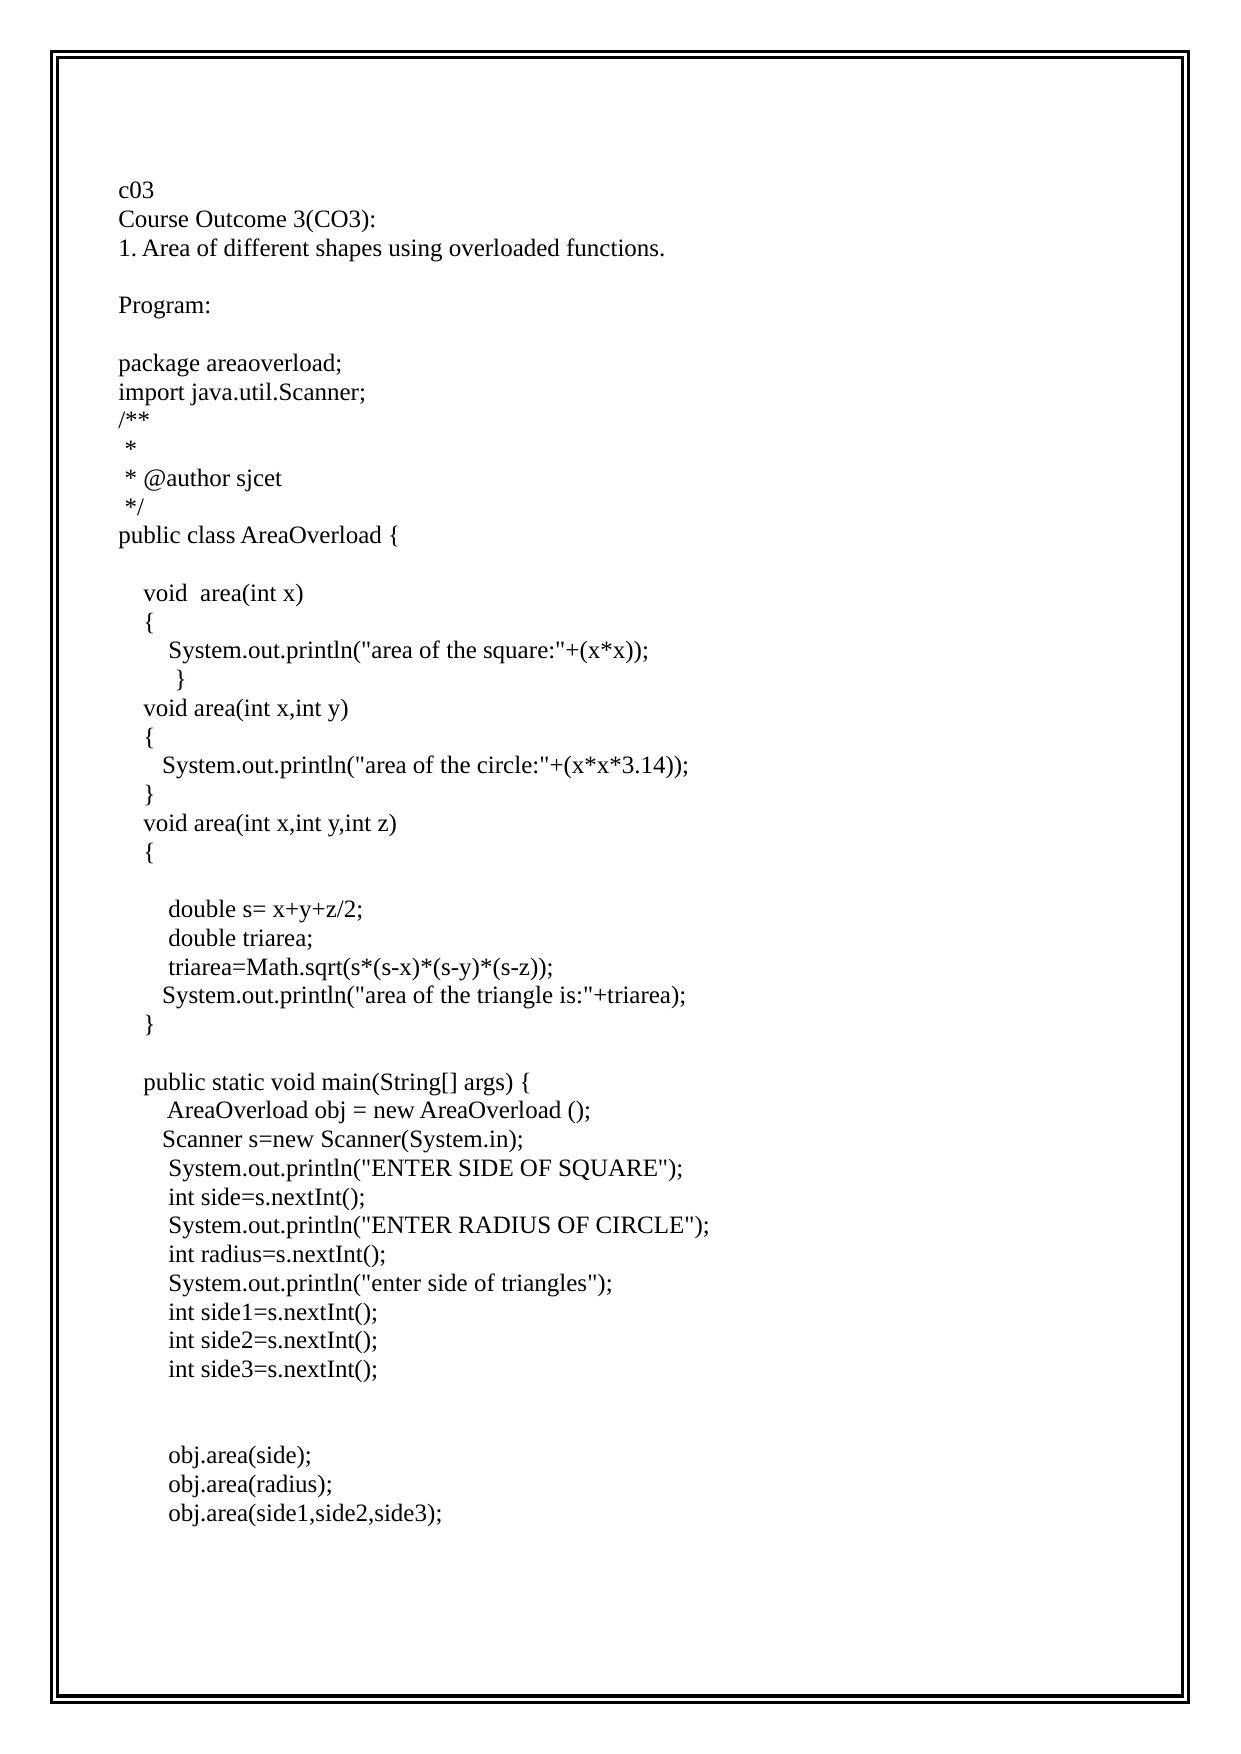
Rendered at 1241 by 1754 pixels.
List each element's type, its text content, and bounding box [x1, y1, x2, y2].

text */ [118, 492, 1122, 521]
text void area(int x,int y,int z) [118, 808, 1122, 837]
text { [118, 837, 1122, 866]
text System.out.println("area of the triangle is:"+triarea); [118, 981, 1122, 1009]
text System.out.println("area of the circle:"+(x*x*3.14)); [118, 751, 1122, 779]
text obj.area(radius); [118, 1469, 1122, 1498]
text { [118, 722, 1122, 751]
text int radius=s.nextInt(); [118, 1239, 1122, 1268]
text Course Outcome 3(CO3): [118, 204, 1122, 233]
text Scanner s=new Scanner(System.in); [118, 1124, 1122, 1153]
text triarea=Math.sqrt(s*(s-x)*(s-y)*(s-z)); [118, 952, 1122, 981]
text void area(int x) [118, 578, 1122, 607]
text public class AreaOverload { [118, 521, 1122, 549]
text System.out.println("ENTER SIDE OF SQUARE"); [118, 1153, 1122, 1182]
text obj.area(side1,side2,side3); [118, 1498, 1122, 1527]
text System.out.println("enter side of triangles"); [118, 1268, 1122, 1297]
text int side=s.nextInt(); [118, 1182, 1122, 1211]
text * [118, 434, 1122, 463]
text obj.area(side); [118, 1441, 1122, 1469]
text double triarea; [118, 923, 1122, 952]
text 1. Area of different shapes using overloaded functions. [118, 233, 1122, 262]
text int side1=s.nextInt(); [118, 1297, 1122, 1326]
text public static void main(String[] args) { [118, 1067, 1122, 1096]
text } [118, 1009, 1122, 1038]
text import java.util.Scanner; [118, 377, 1122, 406]
text package areaoverload; [118, 348, 1122, 377]
text } [118, 779, 1122, 808]
text { [118, 607, 1122, 636]
text int side2=s.nextInt(); [118, 1326, 1122, 1354]
text int side3=s.nextInt(); [118, 1354, 1122, 1383]
text /** [118, 406, 1122, 434]
text void area(int x,int y) [118, 693, 1122, 722]
text System.out.println("ENTER RADIUS OF CIRCLE"); [118, 1211, 1122, 1239]
text * @author sjcet [118, 463, 1122, 492]
text } [118, 664, 1122, 693]
text double s= x+y+z/2; [118, 894, 1122, 923]
text System.out.println("area of the square:"+(x*x)); [118, 636, 1122, 664]
text Program: [118, 291, 1122, 319]
text c03 [118, 176, 1122, 204]
text AreaOverload obj = new AreaOverload (); [118, 1096, 1122, 1124]
